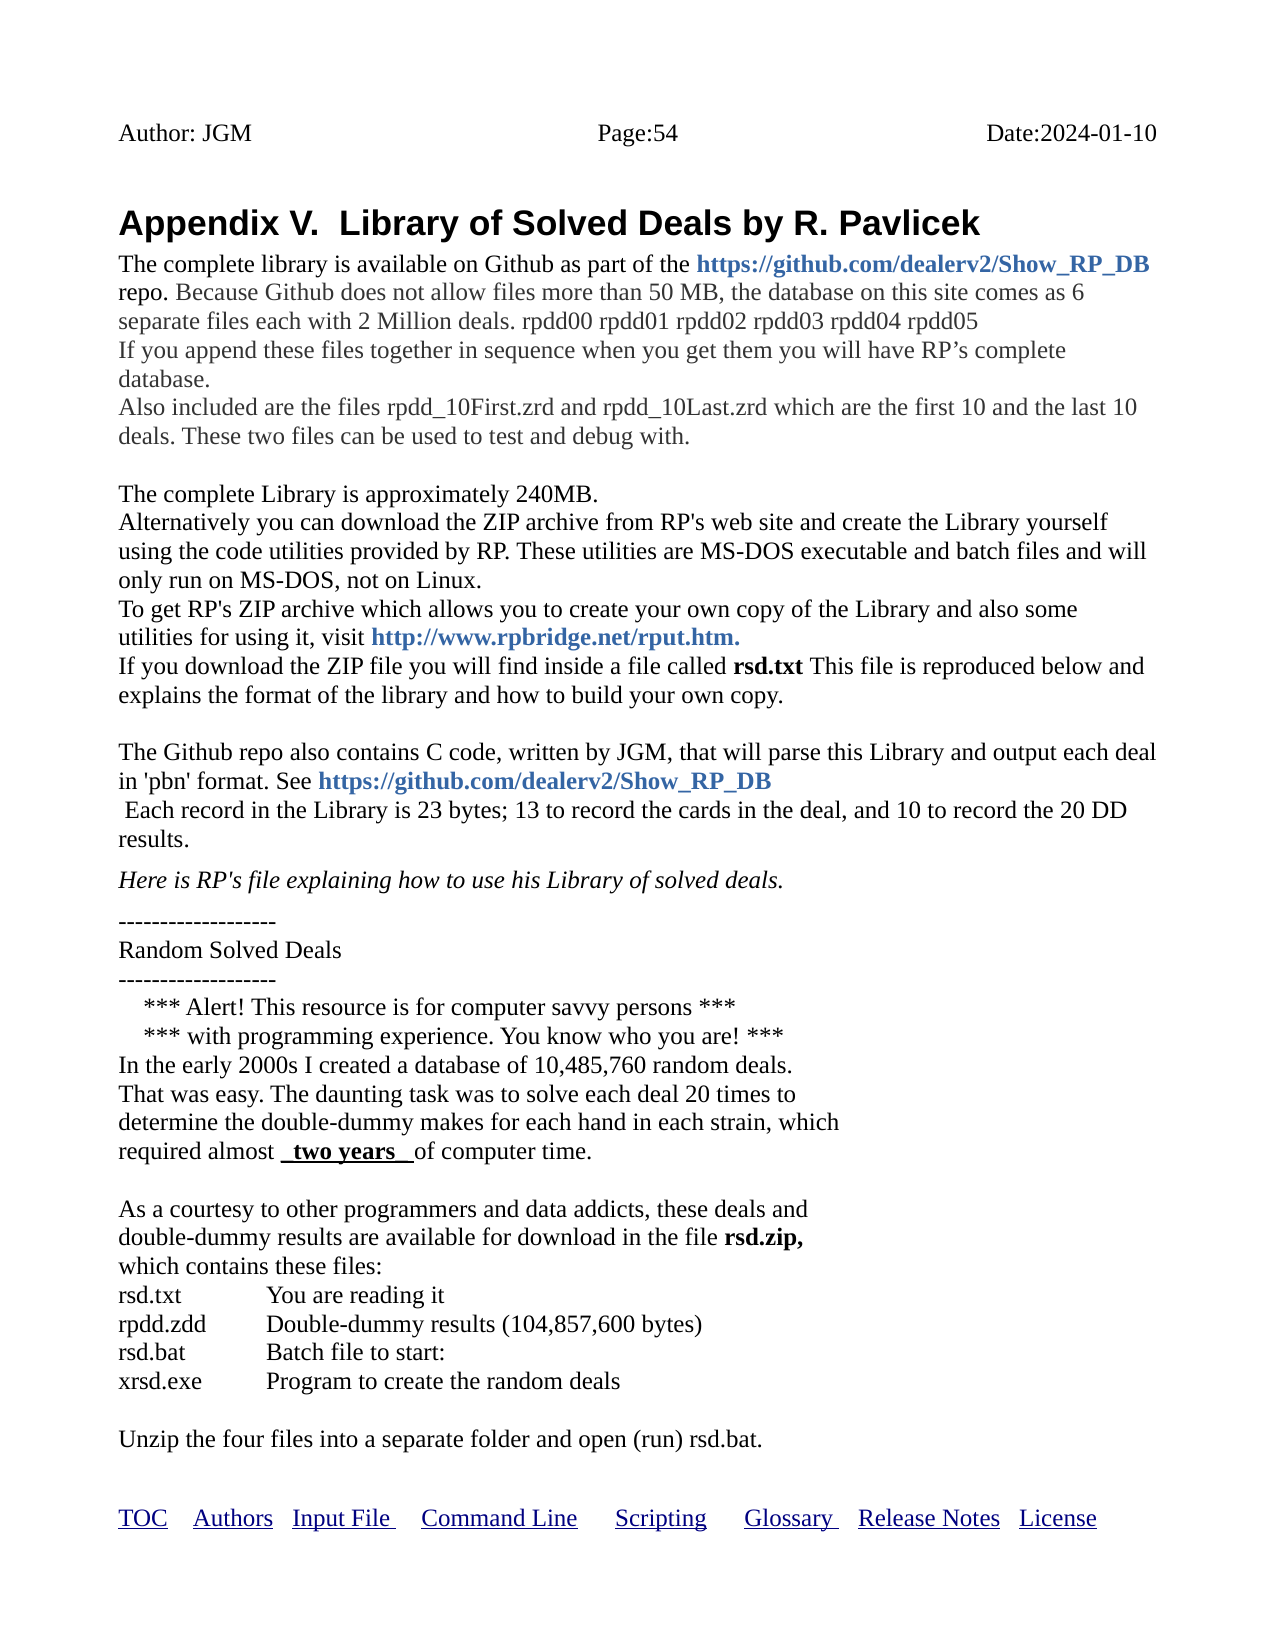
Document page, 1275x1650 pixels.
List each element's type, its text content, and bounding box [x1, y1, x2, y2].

text Random Solved Deals [118, 935, 1157, 964]
text Unzip the four files into a separate folder and open (run) rsd.bat. [118, 1424, 1157, 1452]
text determine the double-dummy makes for each hand in each strain, which [118, 1107, 1157, 1136]
text To get RP's ZIP archive which allows you to create your own copy of the Library and also some utilities for using it, visit http://www.rpbridge.net/rput.htm. [118, 594, 1157, 651]
text *** Alert! This resource is for computer savvy persons *** [118, 992, 1157, 1021]
text If you append these files together in sequence when you get them you will have RP’s complete database. Also included are the files rpdd_10First.zrd and rpdd_10Last.zrd which are the first 10 and the last 10 deals. These two files can be used to test and debug with. [118, 335, 1157, 450]
text double-dummy results are available for download in the file rsd.zip, [118, 1222, 1157, 1251]
text rsd.txt You are reading it [118, 1280, 1157, 1309]
text Each record in the Library is 23 bytes; 13 to record the cards in the deal, and 10 to record the 20 DD results. [118, 795, 1157, 852]
text The complete Library is approximately 240MB. [118, 479, 1157, 507]
text The complete library is available on Github as part of the https://github.com/dealerv2/Show_RP_DB repo. Because Github does not allow files more than 50 MB, the database on this site comes as 6 separate files each with 2 Million deals. rpdd00 rpdd01 rpdd02 rpdd03 rpdd04 rpdd05 [118, 249, 1157, 335]
text rpdd.zdd Double-dummy results (104,857,600 bytes) [118, 1309, 1157, 1337]
text which contains these files: [118, 1251, 1157, 1280]
text Here is RP's file explaining how to use his Library of solved deals. [118, 865, 1157, 894]
subtitle Appendix V. Library of Solved Deals by R. Pavlicek [118, 202, 1157, 243]
text rsd.bat Batch file to start: [118, 1337, 1157, 1366]
text That was easy. The daunting task was to solve each deal 20 times to [118, 1079, 1157, 1107]
text ------------------- [118, 906, 1157, 935]
text If you download the ZIP file you will find inside a file called rsd.txt This file is reproduced below and explains the format of the library and how to build your own copy. [118, 651, 1157, 709]
text *** with programming experience. You know who you are! *** [118, 1021, 1157, 1050]
text required almost _two years_ of computer time. [118, 1136, 1157, 1165]
text xrsd.exe Program to create the random deals [118, 1366, 1157, 1395]
text ------------------- [118, 964, 1157, 992]
text Alternatively you can download the ZIP archive from RP's web site and create the Library yourself using the code utilities provided by RP. These utilities are MS-DOS executable and batch files and will only run on MS-DOS, not on Linux. [118, 507, 1157, 594]
text In the early 2000s I created a database of 10,485,760 random deals. [118, 1050, 1157, 1079]
text As a courtesy to other programmers and data addicts, these deals and [118, 1194, 1157, 1222]
text The Github repo also contains C code, written by JGM, that will parse this Library and output each deal in 'pbn' format. See https://github.com/dealerv2/Show_RP_DB [118, 737, 1157, 795]
